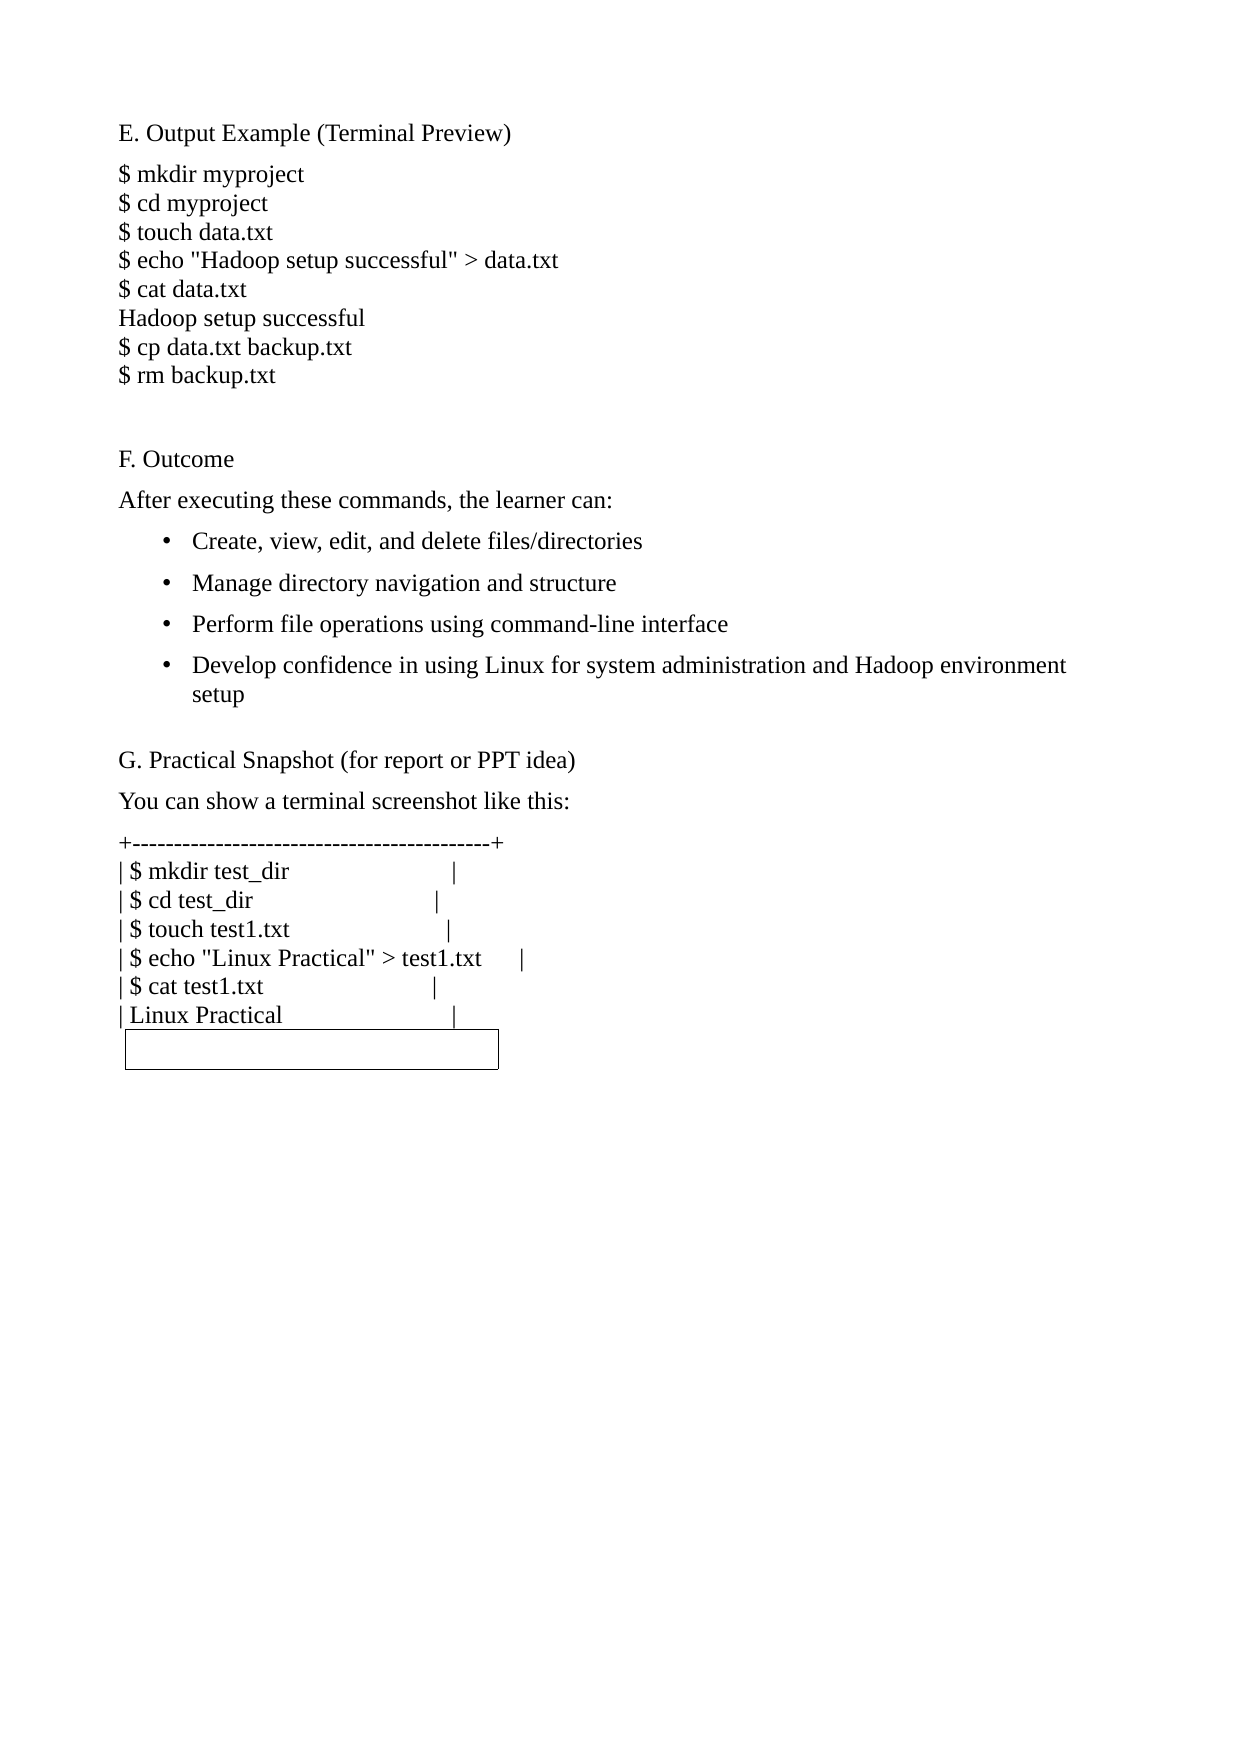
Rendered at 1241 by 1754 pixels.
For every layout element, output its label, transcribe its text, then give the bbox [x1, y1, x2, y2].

subtitle G. Practical Snapshot (for report or PPT idea) [118, 745, 1122, 774]
text | $ cat test1.txt | [118, 971, 1122, 1000]
list Develop confidence in using Linux for system administration and Hadoop environment setup [162, 650, 1122, 708]
text $ mkdir myproject [118, 159, 1122, 188]
text $ echo "Hadoop setup successful" > data.txt [118, 246, 1122, 274]
list Perform file operations using command-line interface [162, 609, 1122, 638]
text | $ echo "Linux Practical" > test1.txt | [118, 943, 1122, 971]
text Hadoop setup successful [118, 303, 1122, 332]
text $ touch data.txt [118, 217, 1122, 246]
text $ cd myproject [118, 188, 1122, 217]
table_header [126, 1030, 498, 1069]
text $ rm backup.txt [118, 361, 1122, 389]
subtitle F. Outcome [118, 444, 1122, 473]
text +-------------------------------------------+ [118, 828, 1122, 856]
text $ cp data.txt backup.txt [118, 332, 1122, 361]
text | $ touch test1.txt | [118, 914, 1122, 943]
text You can show a terminal screenshot like this: [118, 786, 1122, 815]
list Manage directory navigation and structure [162, 568, 1122, 596]
text $ cat data.txt [118, 274, 1122, 303]
text | $ cd test_dir | [118, 885, 1122, 914]
text After executing these commands, the learner can: [118, 485, 1122, 514]
text | $ mkdir test_dir | [118, 856, 1122, 885]
subtitle E. Output Example (Terminal Preview) [118, 118, 1122, 147]
list Create, view, edit, and delete files/directories [162, 526, 1122, 555]
text | Linux Practical | [118, 1000, 1122, 1029]
